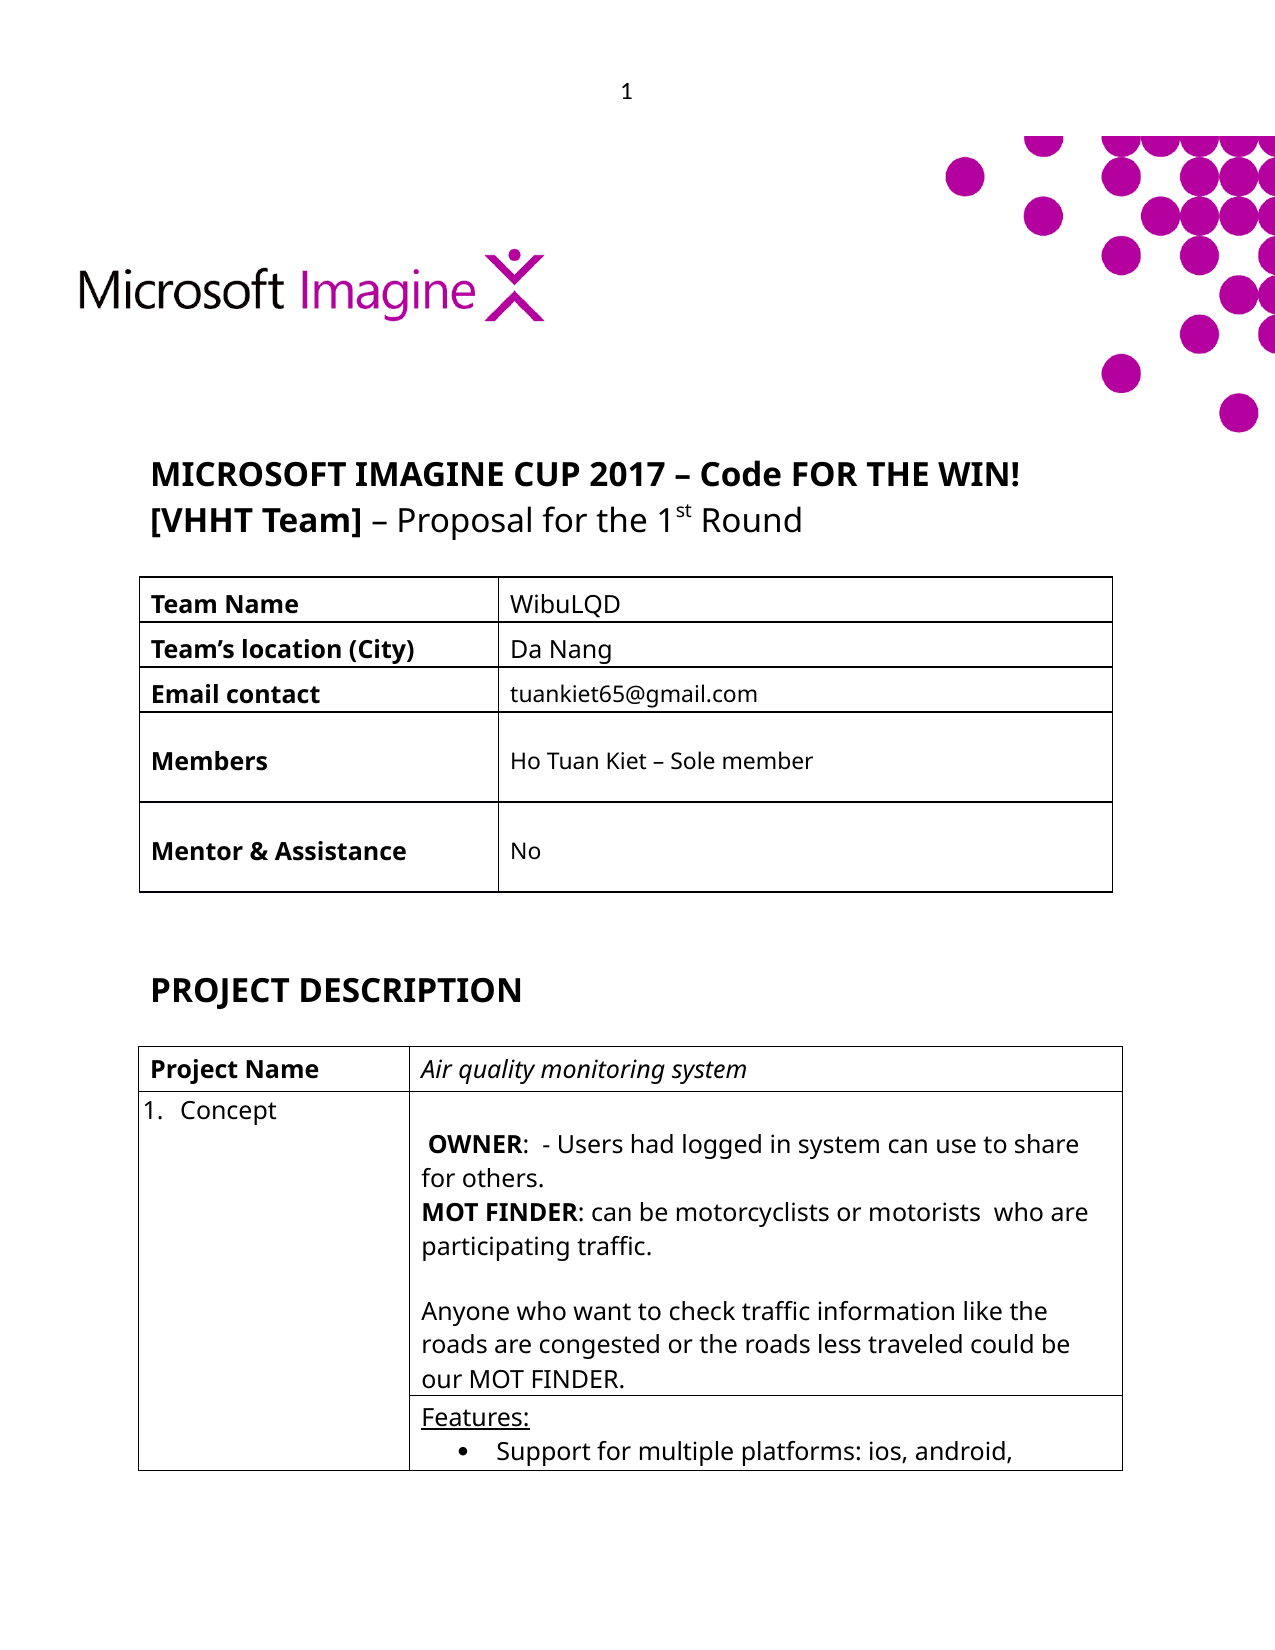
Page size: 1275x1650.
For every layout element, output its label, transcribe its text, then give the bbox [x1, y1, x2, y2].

table_header Project Name [139, 1047, 409, 1091]
table_cell Features: Support for multiple platforms: ios, android, window phone Beautiful, easy use [410, 1396, 1122, 1470]
text PROJECT DESCRIPTION [150, 967, 1125, 1012]
table_cell Concept [139, 1092, 409, 1470]
table_cell Team’s location (City) [140, 623, 498, 666]
table_header WibuLQD [499, 578, 1112, 621]
table_cell Ho Tuan Kiet – Sole member [499, 713, 1112, 801]
table_cell Da Nang [499, 623, 1112, 666]
table_cell Members [140, 713, 498, 801]
table_cell Mentor & Assistance [140, 803, 498, 891]
text [VHHT Team] – Proposal for the 1st Round [150, 496, 1091, 542]
table_cell OWNER: - Users had logged in system can use to share for others. MOT FINDER: can be motorcyclists or motorists who are participating traffic. Anyone who want to check traffic information like the roads are congested or the roads less traveled could be our MOT FINDER. [410, 1092, 1122, 1395]
table_cell tuankiet65@gmail.com [499, 668, 1112, 711]
text MICROSOFT IMAGINE CUP 2017 – Code FOR THE WIN! [150, 136, 1144, 496]
table_header Team Name [140, 578, 498, 621]
picture [0, 136, 150, 436]
table_cell Email contact [140, 668, 498, 711]
table_header Air quality monitoring system [410, 1047, 1122, 1091]
picture [1144, 136, 1275, 436]
table_cell No [499, 803, 1112, 891]
